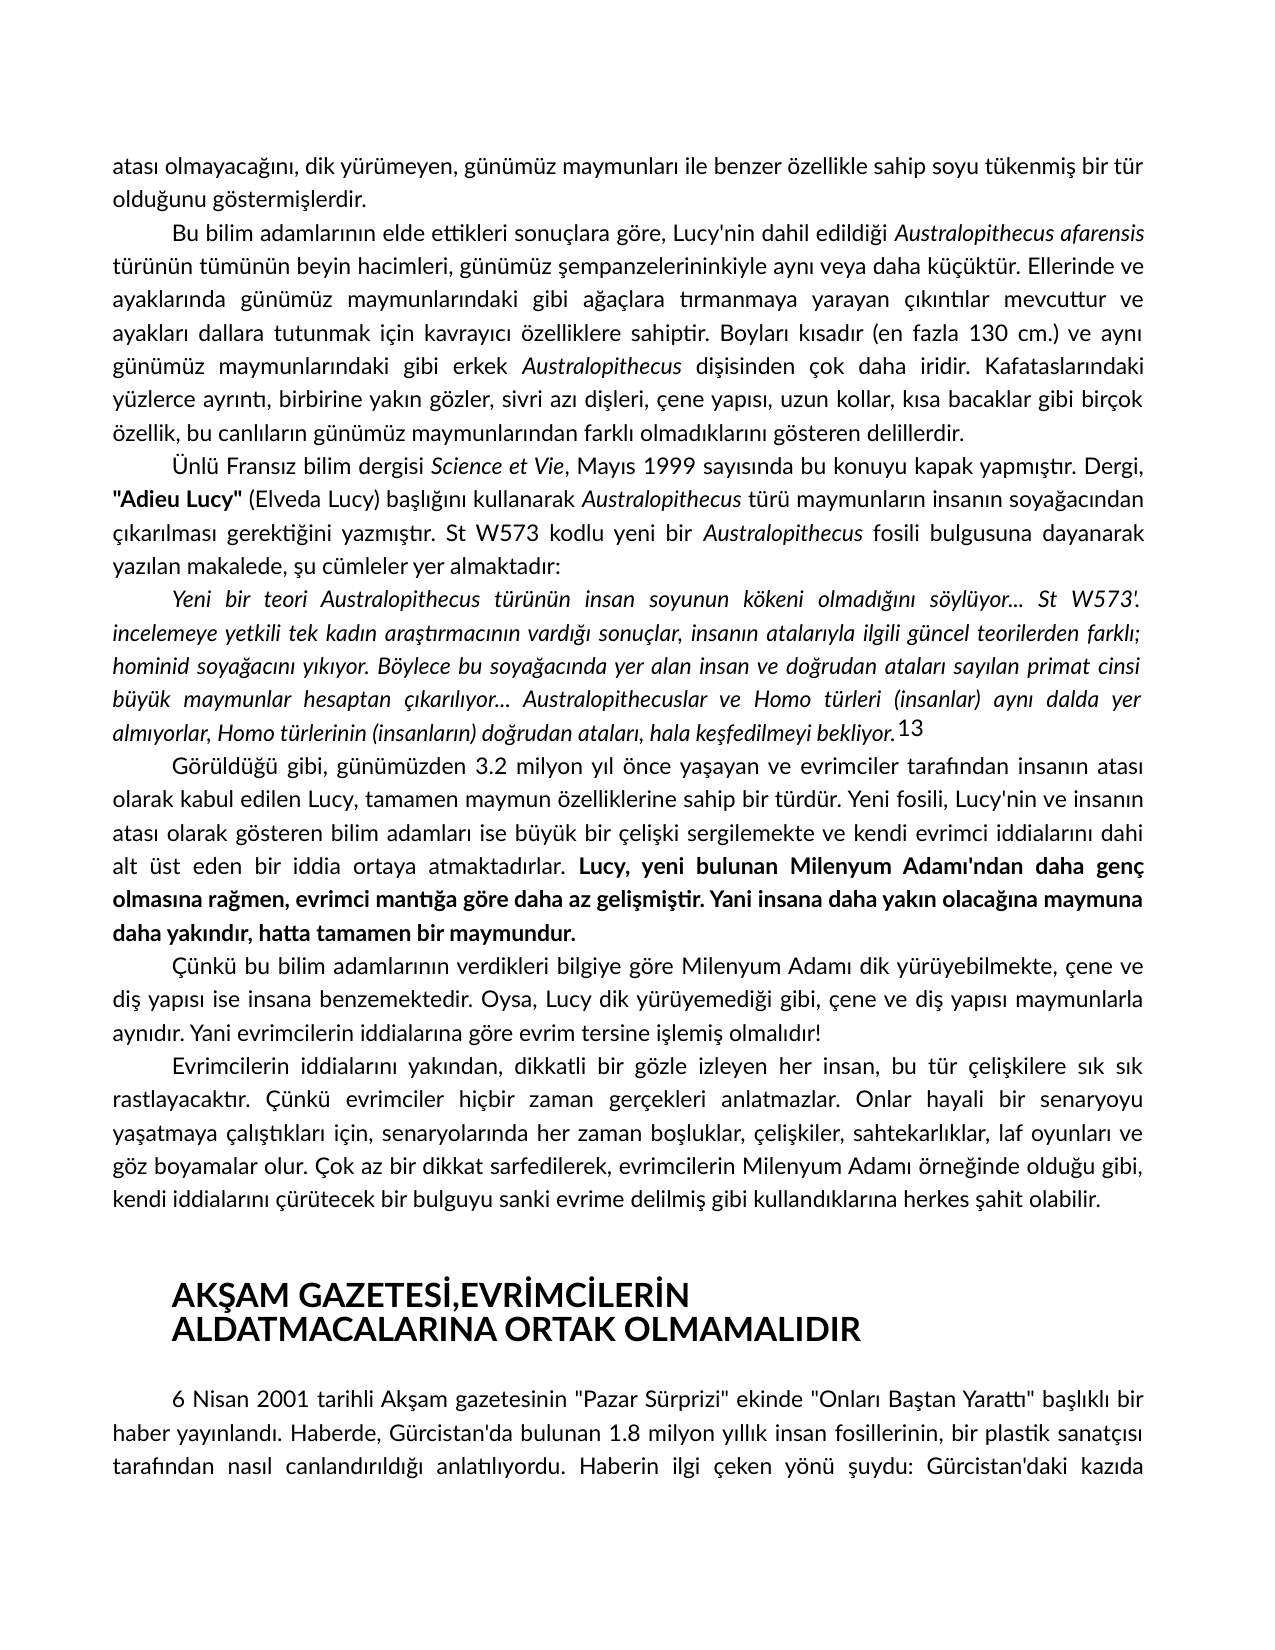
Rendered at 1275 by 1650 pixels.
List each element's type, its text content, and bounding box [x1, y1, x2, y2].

text Evrimcilerin iddialarını yakından, dikkatli bir gözle izleyen her insan, bu tür çelişkilere sık sık rastlayacaktır. Çünkü evrimciler hiçbir zaman gerçekleri anlatmazlar. Onlar hayali bir senaryoyu yaşatmaya çalıştıkları için, senaryolarında her zaman boşluklar, çelişkiler, sahtekarlıklar, laf oyunları ve göz boyamalar olur. Çok az bir dikkat sarfedilerek, evrimcilerin Milenyum Adamı örneğinde olduğu gibi, kendi iddialarını çürütecek bir bulguyu sanki evrime delilmiş gibi kullandıklarına herkes şahit olabilir. [112, 1048, 1145, 1214]
text Çünkü bu bilim adamlarının verdikleri bilgiye göre Milenyum Adamı dik yürüyebilmekte, çene ve diş yapısı ise insana benzemektedir. Oysa, Lucy dik yürüyemediği gibi, çene ve diş yapısı maymunlarla aynıdır. Yani evrimcilerin iddialarına göre evrim tersine işlemiş olmalıdır! [112, 948, 1145, 1048]
text AKŞAM GAZETESİ,EVRİMCİLERİN [112, 1281, 1145, 1314]
text Ünlü Fransız bilim dergisi Science et Vie, Mayıs 1999 sayısında bu konuyu kapak yapmıştır. Dergi, "Adieu Lucy" (Elveda Lucy) başlığını kullanarak Australopithecus türü maymunların insanın soyağacından çıkarılması gerektiğini yazmıştır. St W573 kodlu yeni bir Australopithecus fosili bulgusuna dayanarak yazılan makalede, şu cümleler yer almaktadır: [112, 448, 1145, 581]
text Bu bilim adamlarının elde ettikleri sonuçlara göre, Lucy'nin dahil edildiği Australopithecus afarensis türünün tümünün beyin hacimleri, günümüz şempanzelerininkiyle aynı veya daha küçüktür. Ellerinde ve ayaklarında günümüz maymunlarındaki gibi ağaçlara tırmanmaya yarayan çıkıntılar mevcuttur ve ayakları dallara tutunmak için kavrayıcı özelliklere sahiptir. Boyları kısadır (en fazla 130 cm.) ve aynı günümüz maymunlarındaki gibi erkek Australopithecus dişisinden çok daha iridir. Kafataslarındaki yüzlerce ayrıntı, birbirine yakın gözler, sivri azı dişleri, çene yapısı, uzun kollar, kısa bacaklar gibi birçok özellik, bu canlıların günümüz maymunlarından farklı olmadıklarını gösteren delillerdir. [112, 214, 1145, 448]
text atası olmayacağını, dik yürümeyen, günümüz maymunları ile benzer özellikle sahip soyu tükenmiş bir tür olduğunu göstermişlerdir. [112, 148, 1145, 214]
text Görüldüğü gibi, günümüzden 3.2 milyon yıl önce yaşayan ve evrimciler tarafından insanın atası olarak kabul edilen Lucy, tamamen maymun özelliklerine sahip bir türdür. Yeni fosili, Lucy'nin ve insanın atası olarak gösteren bilim adamları ise büyük bir çelişki sergilemekte ve kendi evrimci iddialarını dahi alt üst eden bir iddia ortaya atmaktadırlar. Lucy, yeni bulunan Milenyum Adamı'ndan daha genç olmasına rağmen, evrimci mantığa göre daha az gelişmiştir. Yani insana daha yakın olacağına maymuna daha yakındır, hatta tamamen bir maymundur. [112, 748, 1145, 948]
text ALDATMACALARINA ORTAK OLMAMALIDIR [112, 1314, 1145, 1348]
text Yeni bir teori Australopithecus türünün insan soyunun kökeni olmadığını söylüyor... St W573'. incelemeye yetkili tek kadın araştırmacının vardığı sonuçlar, insanın atalarıyla ilgili güncel teorilerden farklı; hominid soyağacını yıkıyor. Böylece bu soyağacında yer alan insan ve doğrudan ataları sayılan primat cinsi büyük maymunlar hesaptan çıkarılıyor... Australopithecuslar ve Homo türleri (insanlar) aynı dalda yer almıyorlar, Homo türlerinin (insanların) doğrudan ataları, hala keşfedilmeyi bekliyor.13 [112, 581, 1145, 748]
text 6 Nisan 2001 tarihli Akşam gazetesinin "Pazar Sürprizi" ekinde "Onları Baştan Yarattı" başlıklı bir haber yayınlandı. Haberde, Gürcistan'da bulunan 1.8 milyon yıllık insan fosillerinin, bir plastik sanatçısı tarafından nasıl canlandırıldığı anlatılıyordu. Haberin ilgi çeken yönü şuydu: Gürcistan'daki kazıda [112, 1381, 1145, 1481]
